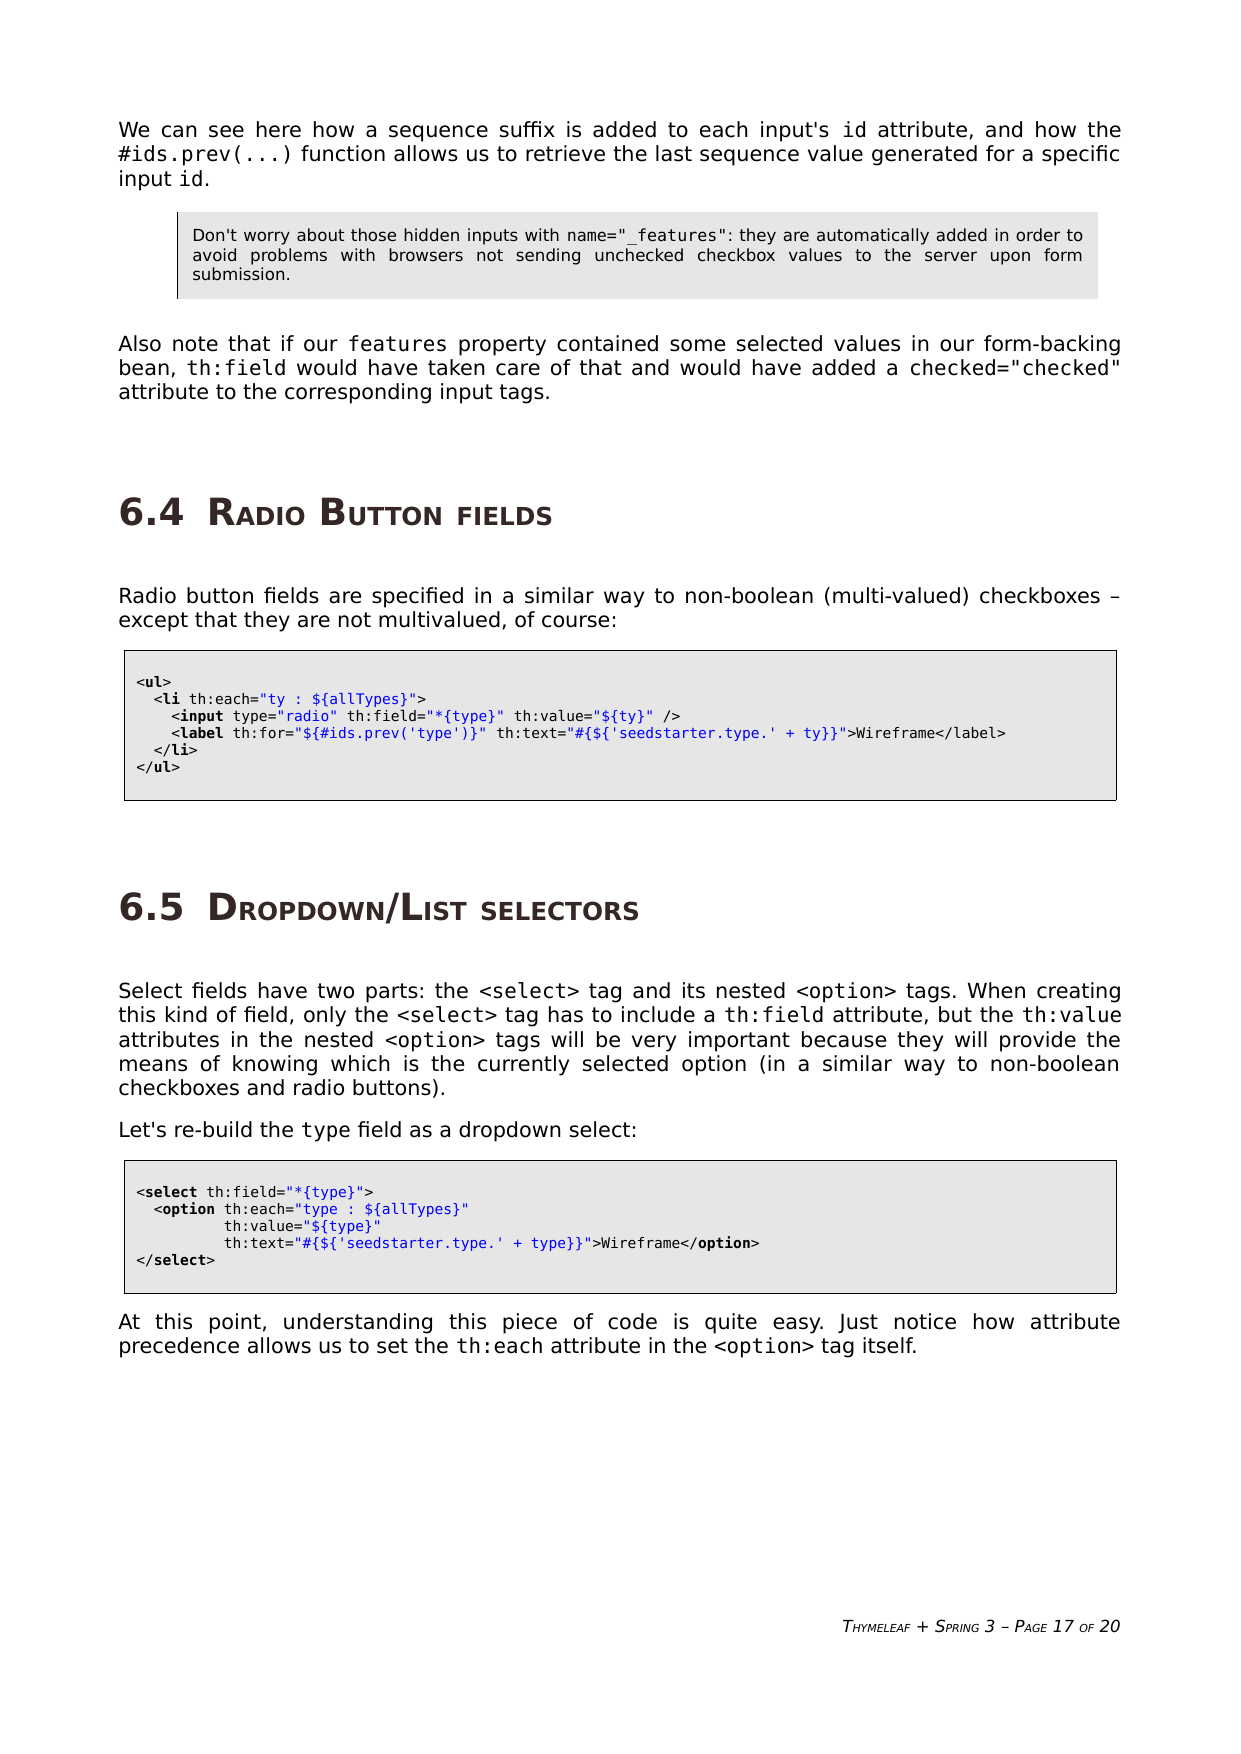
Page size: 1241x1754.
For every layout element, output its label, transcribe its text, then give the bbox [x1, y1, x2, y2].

text <ul> <li th:each="ty : ${allTypes}"> <input type="radio" th:field="*{type}" th:value="${ty}" /> <label th:for="${#ids.prev('type')}" th:text="#{${'seedstarter.type.' + ty}}">Wireframe</label> </li> </ul> [125, 651, 1116, 800]
text Don't worry about those hidden inputs with name="_features": they are automatically added in order to avoid problems with browsers not sending unchecked checkbox values to the server upon form submission. [178, 212, 1098, 299]
text We can see here how a sequence suffix is added to each input's id attribute, and how the #ids.prev(...) function allows us to retrieve the last sequence value generated for a specific input id. [118, 118, 1122, 191]
text At this point, understanding this piece of code is quite easy. Just notice how attribute precedence allows us to set the th:each attribute in the <option> tag itself. [118, 1310, 1122, 1359]
subtitle Radio Button fields [118, 490, 1122, 534]
subtitle Dropdown/List selectors [118, 885, 1122, 929]
text Select fields have two parts: the <select> tag and its nested <option> tags. When creating this kind of field, only the <select> tag has to include a th:field attribute, but the th:value attributes in the nested <option> tags will be very important because they will provide the means of knowing which is the currently selected option (in a similar way to non-boolean checkboxes and radio buttons). [118, 979, 1122, 1101]
text Radio button fields are specified in a similar way to non-boolean (multi-valued) checkboxes –except that they are not multivalued, of course: [118, 584, 1122, 633]
text Also note that if our features property contained some selected values in our form-backing bean, th:field would have taken care of that and would have added a checked="checked" attribute to the corresponding input tags. [118, 332, 1122, 404]
text <select th:field="*{type}"> <option th:each="type : ${allTypes}" th:value="${type}" th:text="#{${'seedstarter.type.' + type}}">Wireframe</option> </select> [125, 1161, 1116, 1293]
text Let's re-build the type field as a dropdown select: [118, 1118, 1122, 1142]
